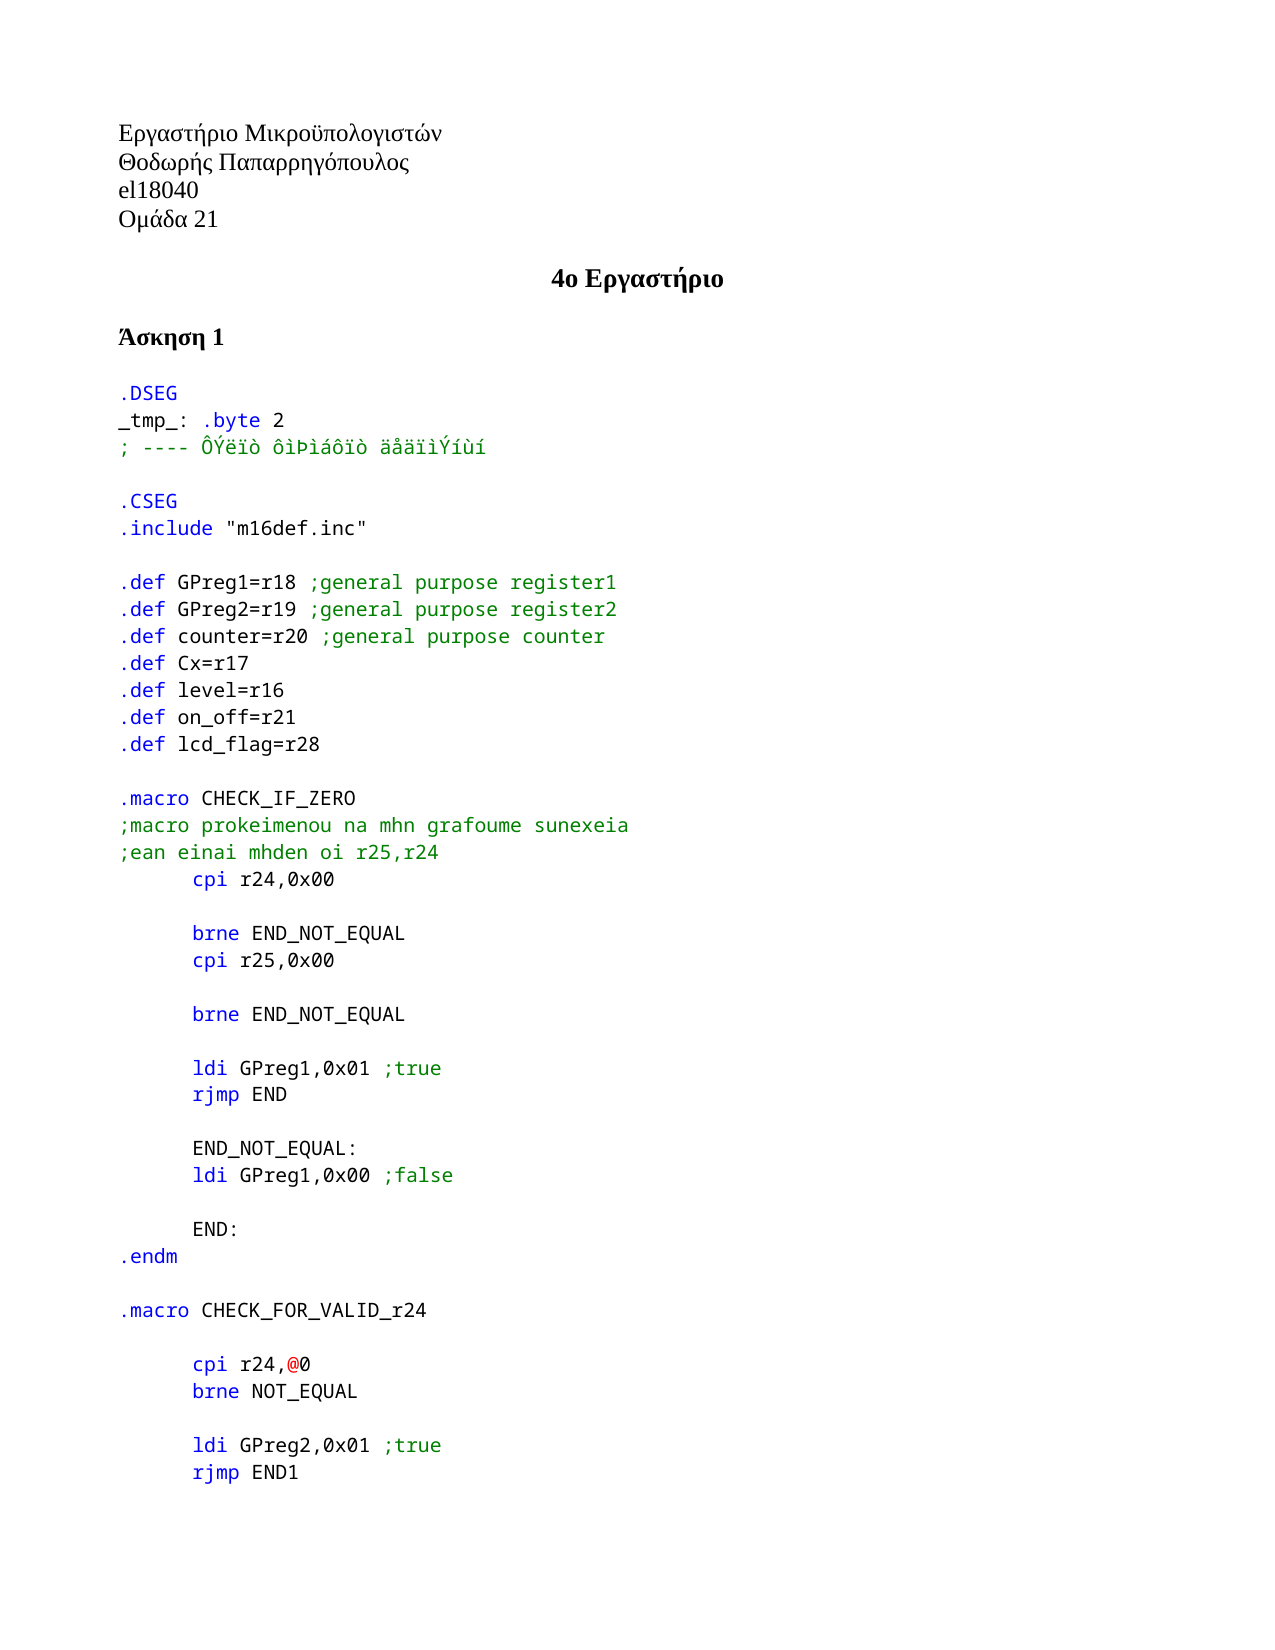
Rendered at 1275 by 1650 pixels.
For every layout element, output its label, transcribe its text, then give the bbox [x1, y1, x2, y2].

text ;ean einai mhden oi r25,r24 [118, 838, 1157, 865]
text Άσκηση 1 [118, 322, 1157, 351]
text .DSEG [118, 379, 1157, 406]
text .def level=r16 [118, 676, 1157, 703]
text brne END_NOT_EQUAL [118, 919, 1157, 946]
text 4o Εργαστήριο [118, 262, 1157, 293]
text ;macro prokeimenou na mhn grafoume sunexeia [118, 811, 1157, 838]
text .def GPreg1=r18 ;general purpose register1 [118, 568, 1157, 595]
text _tmp_: .byte 2 [118, 406, 1157, 433]
text cpi r25,0x00 [118, 946, 1157, 973]
text .def counter=r20 ;general purpose counter [118, 622, 1157, 649]
text .include "m16def.inc" [118, 514, 1157, 541]
text .def on_off=r21 [118, 703, 1157, 730]
text .def GPreg2=r19 ;general purpose register2 [118, 595, 1157, 622]
text ; ---- ÔÝëïò ôìÞìáôïò äåäïìÝíùí [118, 433, 1157, 460]
text cpi r24,@0 [118, 1351, 1157, 1377]
text .macro CHECK_FOR_VALID_r24 [118, 1297, 1157, 1323]
text .def Cx=r17 [118, 649, 1157, 676]
text ldi GPreg2,0x01 ;true [118, 1431, 1157, 1458]
text brne NOT_EQUAL [118, 1377, 1157, 1404]
text cpi r24,0x00 [118, 865, 1157, 892]
text ldi GPreg1,0x00 ;false [118, 1162, 1157, 1189]
text brne END_NOT_EQUAL [118, 1000, 1157, 1027]
text .endm [118, 1243, 1157, 1269]
text END_NOT_EQUAL: [118, 1135, 1157, 1162]
text .def lcd_flag=r28 [118, 730, 1157, 757]
text ldi GPreg1,0x01 ;true [118, 1054, 1157, 1081]
text Εργαστήριο Μικροϋπολογιστών [118, 118, 1157, 147]
text Θοδωρής Παπαρρηγόπουλος [118, 147, 1157, 176]
text rjmp END [118, 1081, 1157, 1108]
text .CSEG [118, 487, 1157, 514]
text el18040 [118, 176, 1157, 204]
text rjmp END1 [118, 1458, 1157, 1485]
text .macro CHECK_IF_ZERO [118, 784, 1157, 811]
text Ομάδα 21 [118, 204, 1157, 233]
text END: [118, 1216, 1157, 1243]
